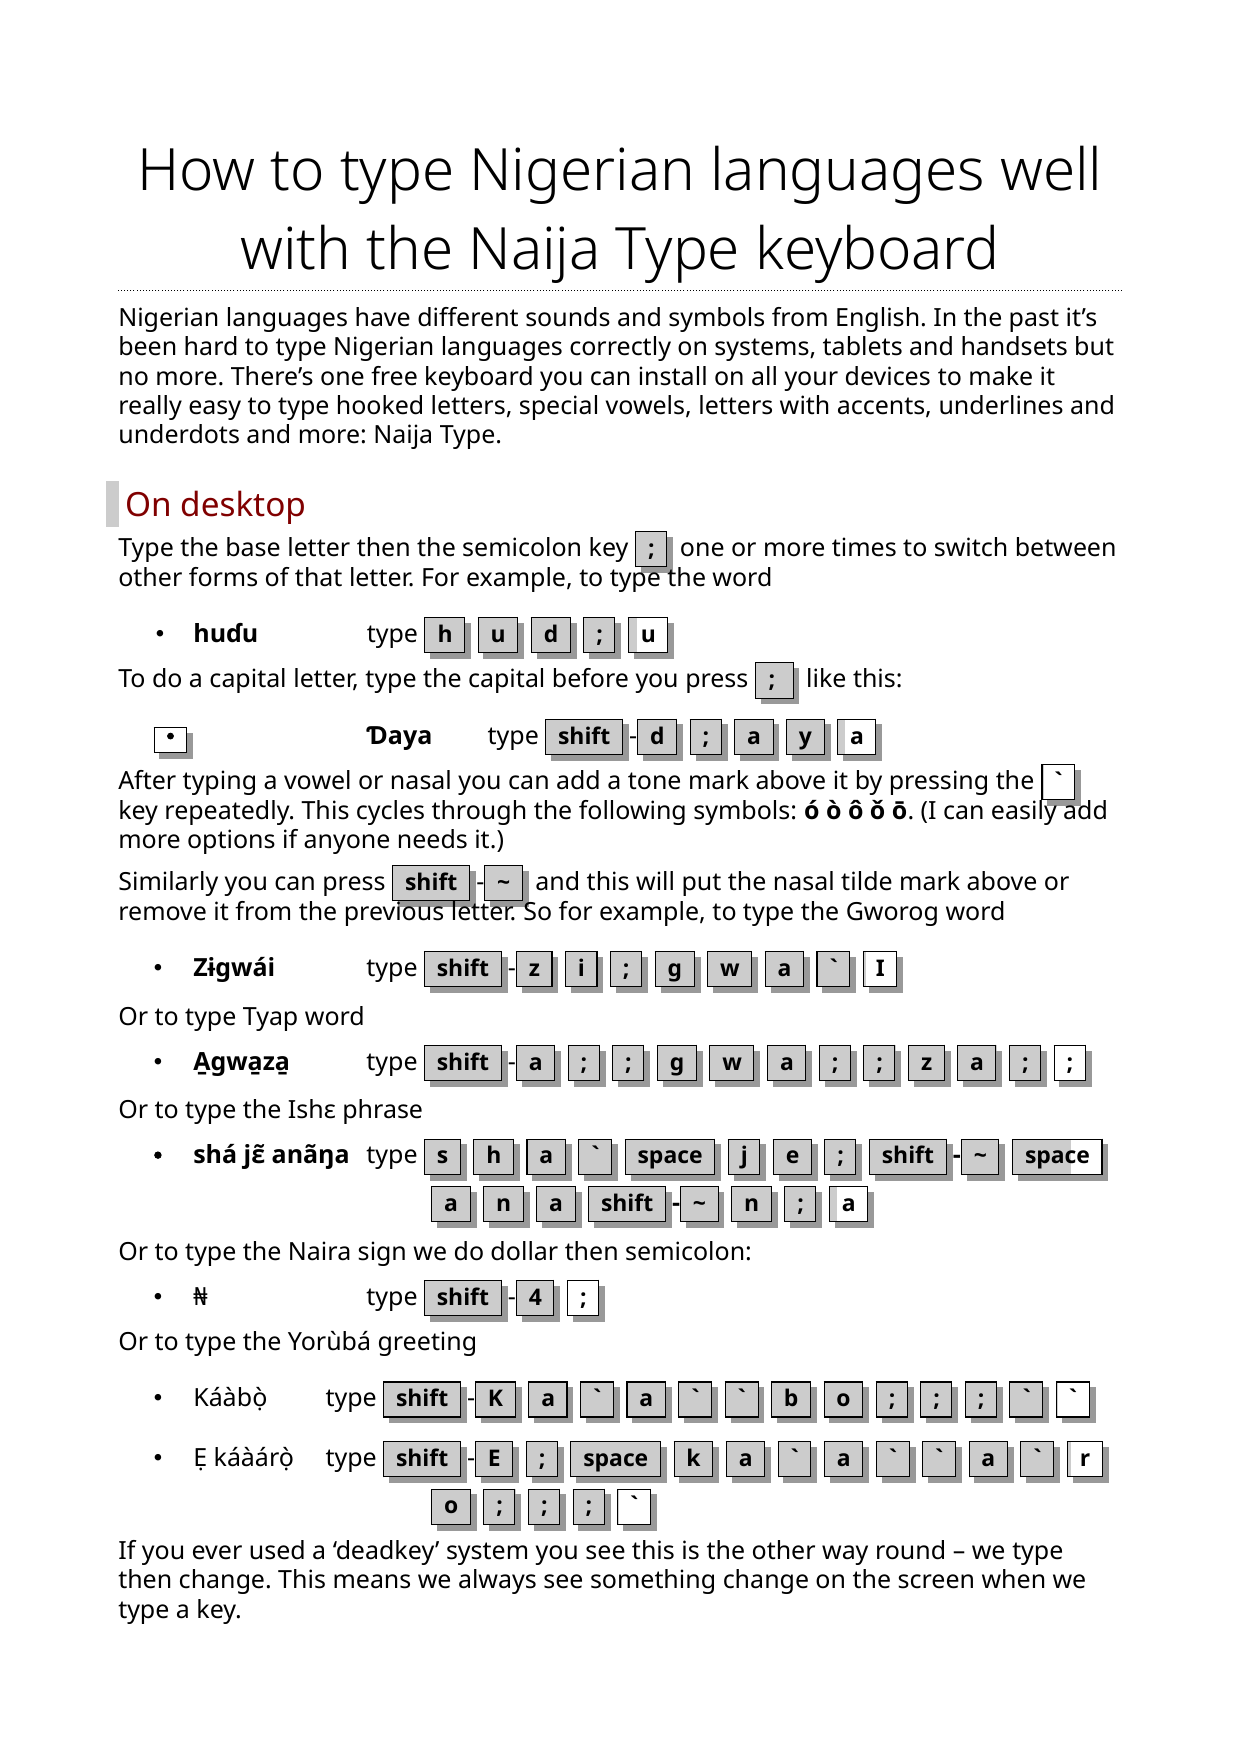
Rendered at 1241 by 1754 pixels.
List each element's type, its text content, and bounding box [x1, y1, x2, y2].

list ₦ type shift-4 ; [153, 1267, 1122, 1314]
text To do a capital letter, type the capital before you press ; like this: [118, 664, 755, 694]
text After typing a vowel or nasal you can add a tone mark above it by pressing the ` key repeatedly. This cycles through the following symbols: ó ò ô ǒ ō. (I can easily add more options if anyone needs it.) [118, 766, 1122, 854]
text Or to type Tyap word [118, 998, 1122, 1032]
list huɗu type h u d ; u [156, 604, 1122, 652]
text To do a capital letter, type the capital before you press ; like this: [794, 664, 1122, 694]
text Type the base letter then the semicolon key ; one or more times to switch between other forms of that letter. For example, to type the word [635, 533, 1122, 592]
text Type the base letter then the semicolon key ; one or more times to switch between other forms of that letter. For example, to type the word [118, 533, 641, 592]
subtitle On desktop [119, 481, 1122, 527]
list Zɨgwái type shift-z i ; g w a ` I [153, 938, 1122, 986]
text Or to type the Yorùbá greeting [118, 1327, 1122, 1357]
list Ẹ káàárọ̀ type shift-E ; space k a ` a ` ` a ` r o ; ; ; ` [153, 1429, 1122, 1523]
list shá jɛ̃ anãŋa type s h a ` space j e ; shift-~ space a n a shift-~ n ; a [153, 1126, 1122, 1221]
text Or to type the Naira sign we do dollar then semicolon: [118, 1233, 1122, 1267]
list Ɗaya type shift-d ; a y a [153, 706, 1122, 753]
text Or to type the Ishɛ phrase [118, 1092, 1122, 1126]
list Káàbọ̀ type shift-K a ` a ` ` b o ; ; ; ` ` [153, 1369, 1122, 1416]
list A̱gwa̱za̱ type shift-a ; ; g w a ; ; z a ; ; [153, 1032, 1122, 1079]
text If you ever used a ‘deadkey’ system you see this is the other way round – we type then change. This means we always see something change on the screen when we type a key. [118, 1536, 1122, 1624]
title How to type Nigerian languages well with the Naija Type keyboard [118, 125, 1122, 290]
text Similarly you can press shift-~ and this will put the nasal tilde mark above or remove it from the previous letter. So for example, to type the Gworog word [118, 867, 1122, 926]
text Nigerian languages have different sounds and symbols from English. In the past it’s been hard to type Nigerian languages correctly on systems, tablets and handsets but no more. There’s one free keyboard you can install on all your devices to make it really easy to type hooked letters, special vowels, letters with accents, underlines and underdots and more: Naija Type. [118, 302, 1122, 450]
